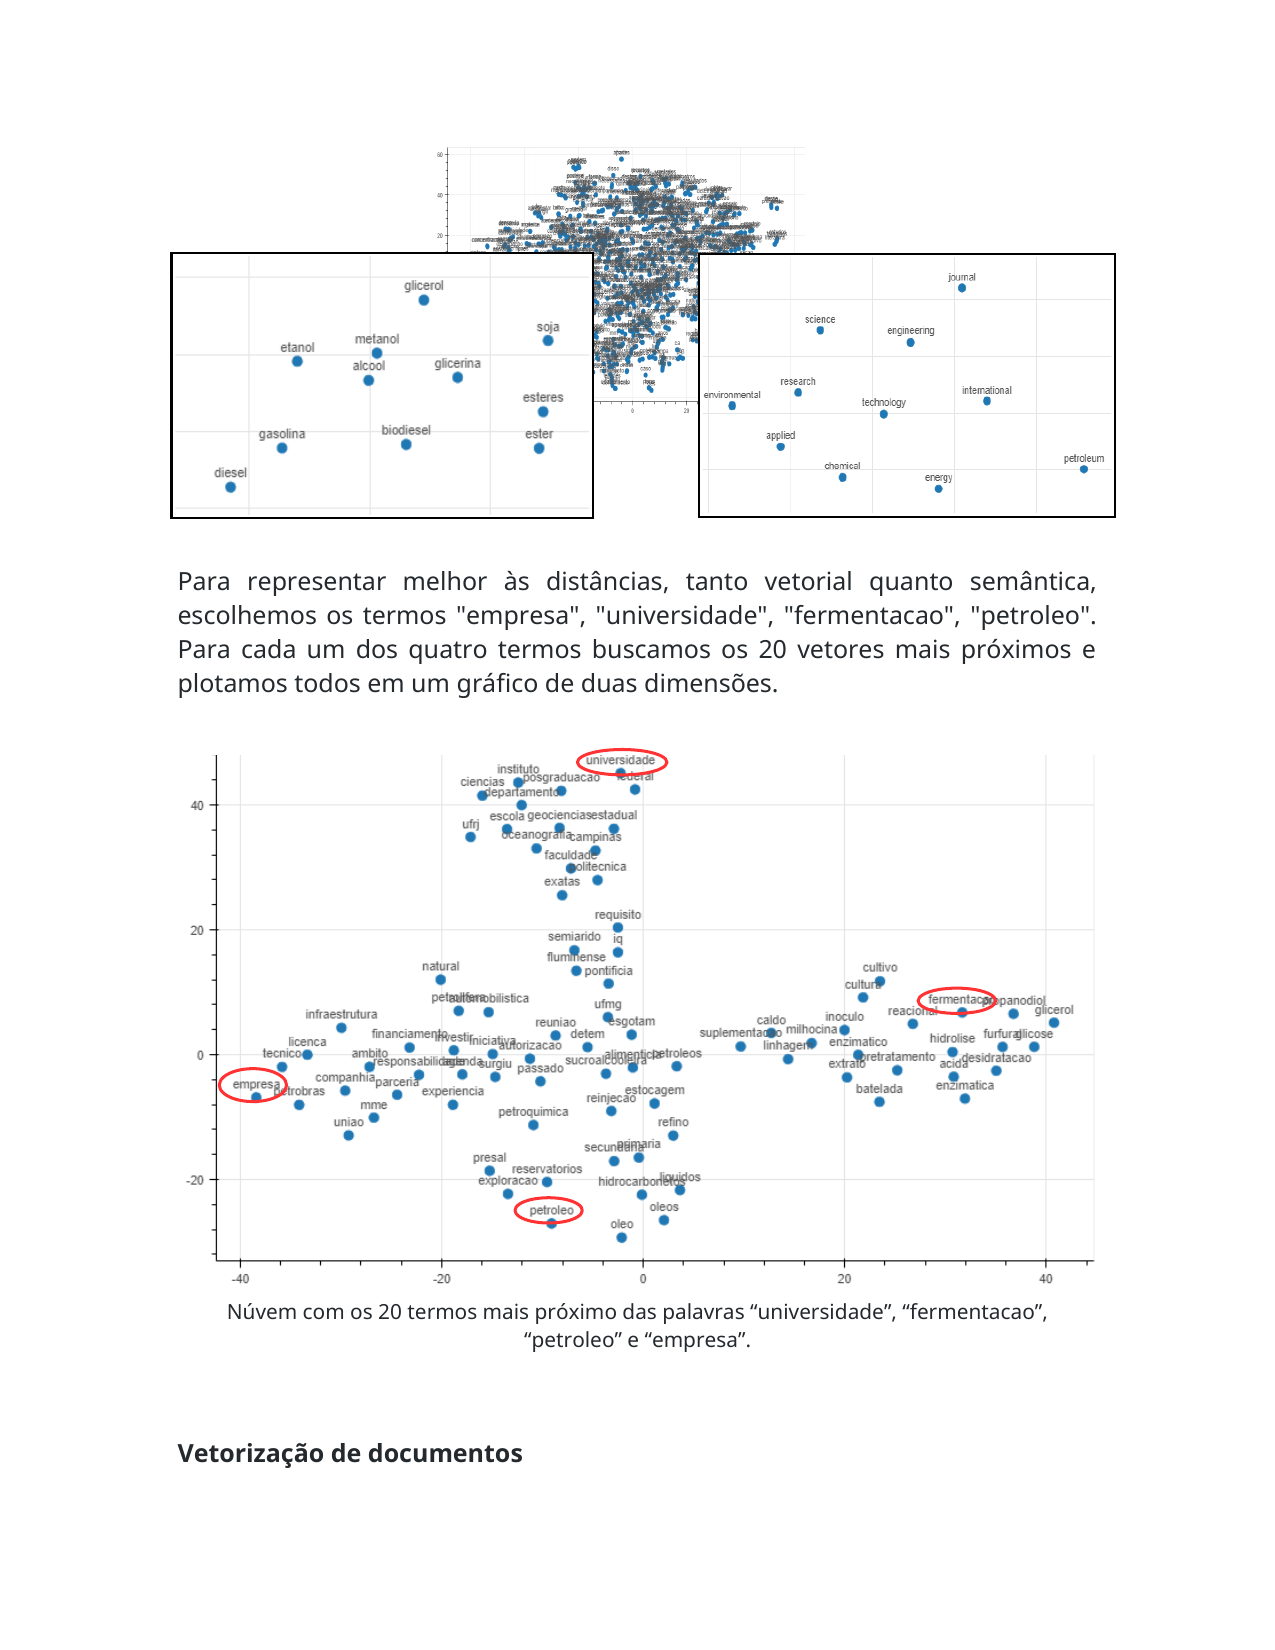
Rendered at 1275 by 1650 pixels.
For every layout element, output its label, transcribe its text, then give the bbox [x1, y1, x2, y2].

text Núvem com 1000 palavras mais comuns e alguns aglomerados destacados. [173, 254, 592, 517]
picture [431, 147, 806, 420]
picture [175, 256, 589, 515]
picture [177, 755, 1098, 1297]
picture [702, 257, 1112, 513]
text Núvem com os 20 termos mais próximo das palavras “universidade”, “fermentacao”, “petroleo” e “empresa”. [177, 1297, 1098, 1354]
subtitle Vetorização de documentos [177, 1436, 1098, 1470]
text Para representar melhor às distâncias, tanto vetorial quanto semântica, escolhemos os termos "empresa", "universidade", "fermentacao", "petroleo". Para cada um dos quatro termos buscamos os 20 vetores mais próximos e plotamos todos em um gráfico de duas dimensões. [177, 564, 1098, 700]
text Núvem com 1000 palavras mais comuns e alguns aglomerados destacados. [700, 255, 1114, 516]
picture [580, 755, 664, 773]
